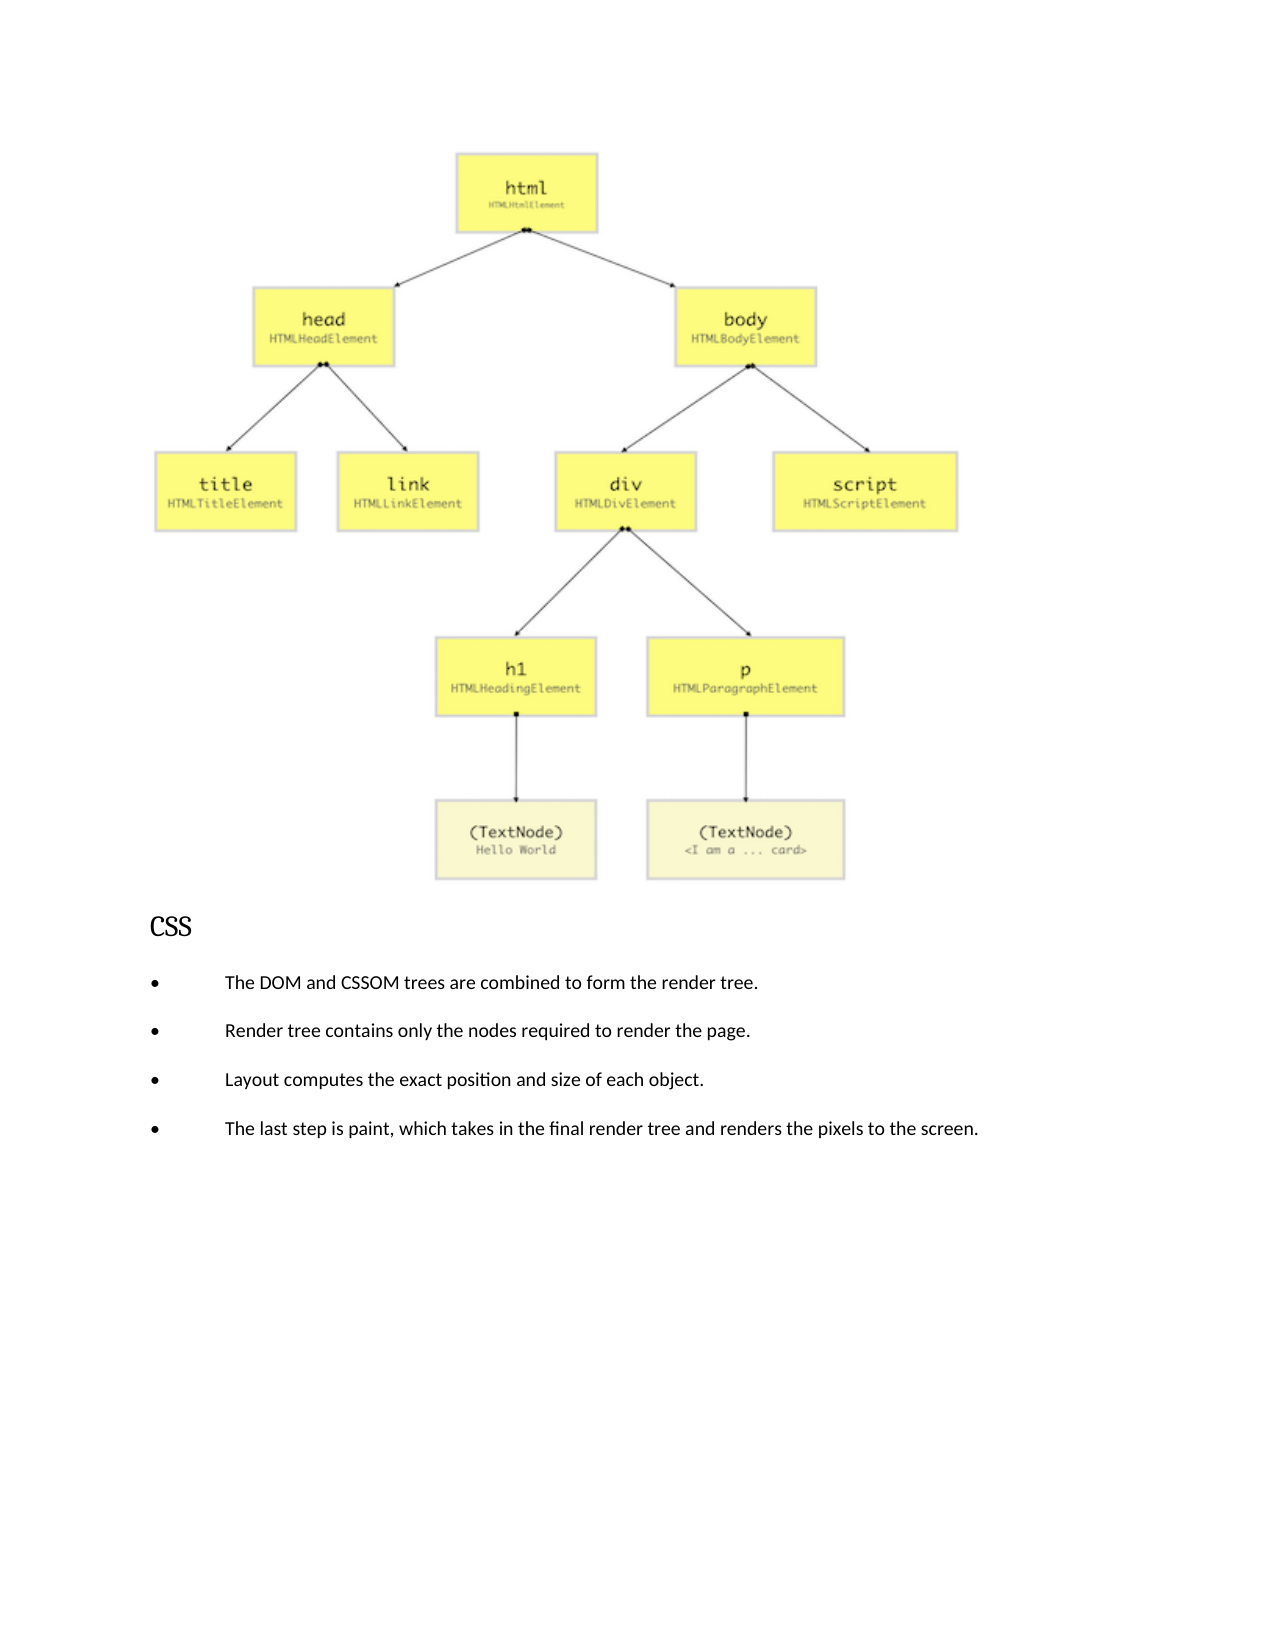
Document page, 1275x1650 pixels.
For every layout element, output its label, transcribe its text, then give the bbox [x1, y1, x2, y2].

text • The last step is paint, which takes in the final render tree and renders the pixels to the screen. [150, 1116, 1125, 1140]
text • Render tree contains only the nodes required to render the page. [150, 1018, 1125, 1043]
text • Layout computes the exact position and size of each object. [150, 1067, 1125, 1091]
text CSS [150, 911, 1125, 944]
text • The DOM and CSSOM trees are combined to form the render tree. [150, 970, 1125, 994]
picture [150, 150, 963, 886]
